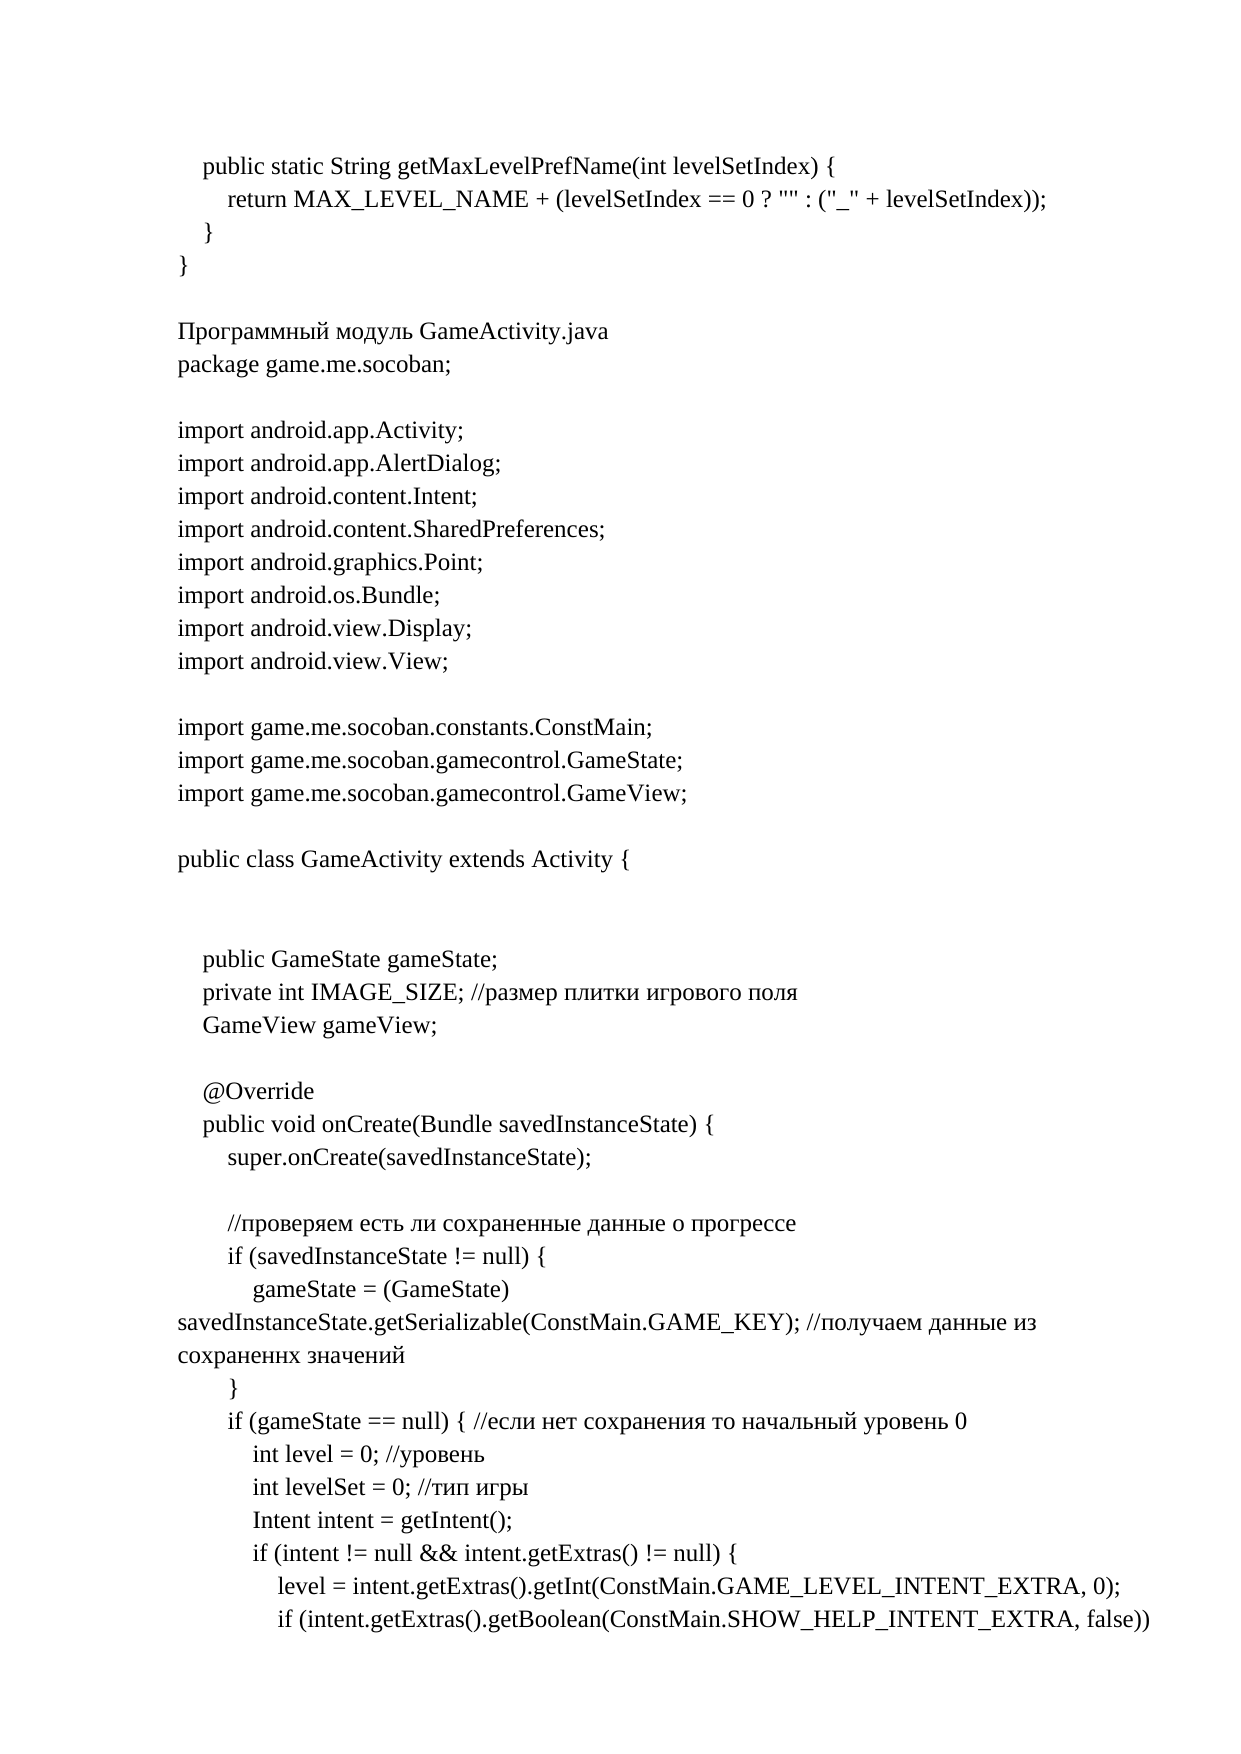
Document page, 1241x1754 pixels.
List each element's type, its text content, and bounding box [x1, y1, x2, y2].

text super.onCreate(savedInstanceState); [177, 1142, 1152, 1171]
text import game.me.socoban.gamecontrol.GameView; [177, 778, 1152, 807]
text public GameState gameState; [177, 944, 1152, 972]
text if (gameState == null) { //если нет сохранения то начальный уровень 0 [177, 1406, 1152, 1435]
text GameView gameView; [177, 1010, 1152, 1038]
text import game.me.socoban.constants.ConstMain; [177, 712, 1152, 741]
text } [177, 250, 1152, 279]
text @Override [177, 1076, 1152, 1104]
text package game.me.socoban; [177, 349, 1152, 378]
text //проверяем есть ли сохраненные данные о прогрессе [177, 1208, 1152, 1237]
text import game.me.socoban.gamecontrol.GameState; [177, 746, 1152, 774]
text if (savedInstanceState != null) { [177, 1241, 1152, 1269]
text Intent intent = getIntent(); [177, 1505, 1152, 1534]
text import android.view.Display; [177, 613, 1152, 642]
text public static String getMaxLevelPrefName(int levelSetIndex) { [177, 151, 1152, 180]
text import android.graphics.Point; [177, 547, 1152, 576]
text import android.content.Intent; [177, 481, 1152, 510]
text int level = 0; //уровень [177, 1439, 1152, 1468]
text import android.app.AlertDialog; [177, 448, 1152, 477]
text import android.content.SharedPreferences; [177, 514, 1152, 543]
text int levelSet = 0; //тип игры [177, 1472, 1152, 1501]
text import android.view.View; [177, 646, 1152, 675]
text } [177, 217, 1152, 246]
text private int IMAGE_SIZE; //размер плитки игрового поля [177, 977, 1152, 1005]
text } [177, 1373, 1152, 1402]
text import android.app.Activity; [177, 415, 1152, 444]
text import android.os.Bundle; [177, 580, 1152, 609]
text level = intent.getExtras().getInt(ConstMain.GAME_LEVEL_INTENT_EXTRA, 0); [177, 1571, 1152, 1600]
text public void onCreate(Bundle savedInstanceState) { [177, 1109, 1152, 1137]
text gameState = (GameState) savedInstanceState.getSerializable(ConstMain.GAME_KEY); //получаем данные из сохраненнх значений [177, 1274, 1152, 1369]
text return MAX_LEVEL_NAME + (levelSetIndex == 0 ? "" : ("_" + levelSetIndex)); [177, 184, 1152, 213]
text if (intent != null && intent.getExtras() != null) { [177, 1538, 1152, 1567]
text if (intent.getExtras().getBoolean(ConstMain.SHOW_HELP_INTENT_EXTRA, false)) [177, 1604, 1152, 1633]
text public class GameActivity extends Activity { [177, 844, 1152, 873]
text Программный модуль GameActivity.java [177, 316, 1152, 345]
